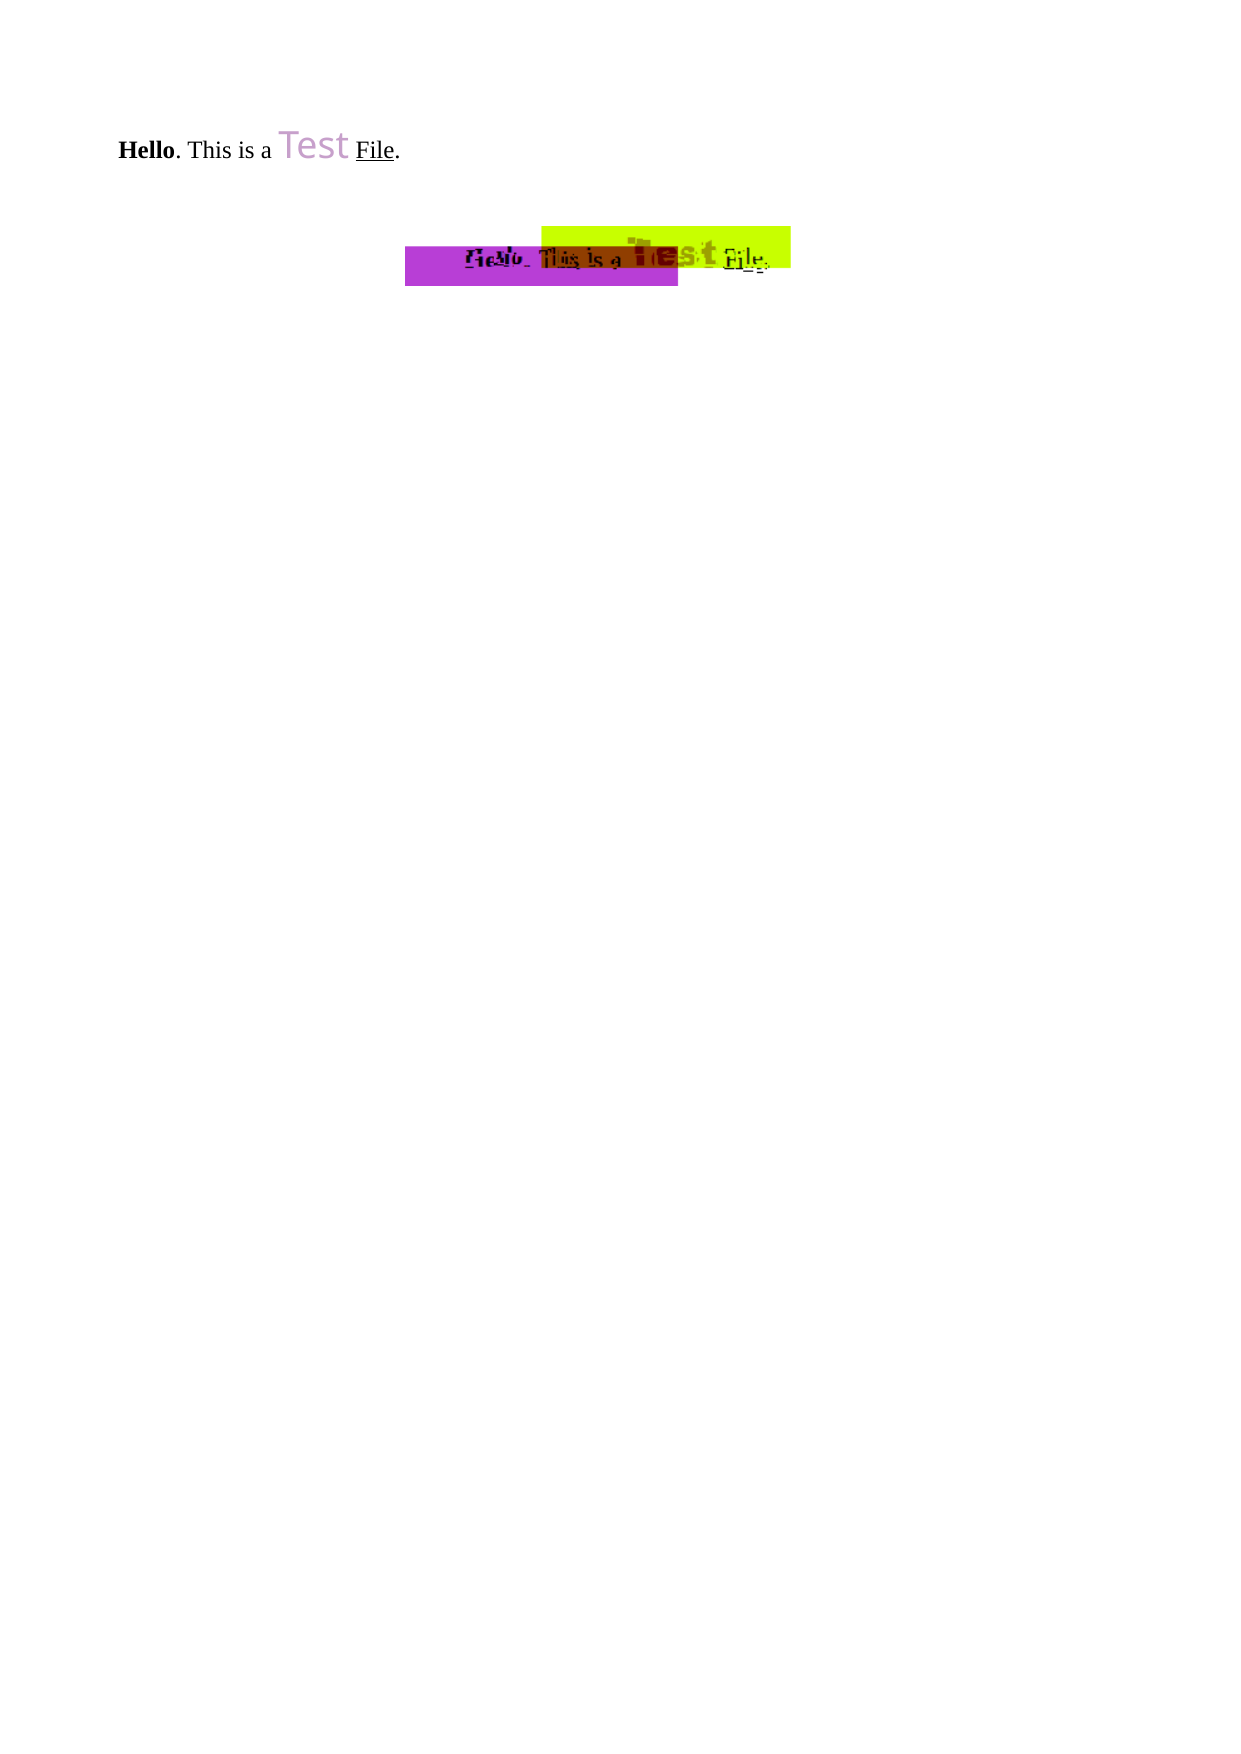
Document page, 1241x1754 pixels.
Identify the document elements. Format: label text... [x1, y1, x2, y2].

text Hello. This is a Test File. [118, 118, 1122, 169]
picture [405, 226, 836, 286]
